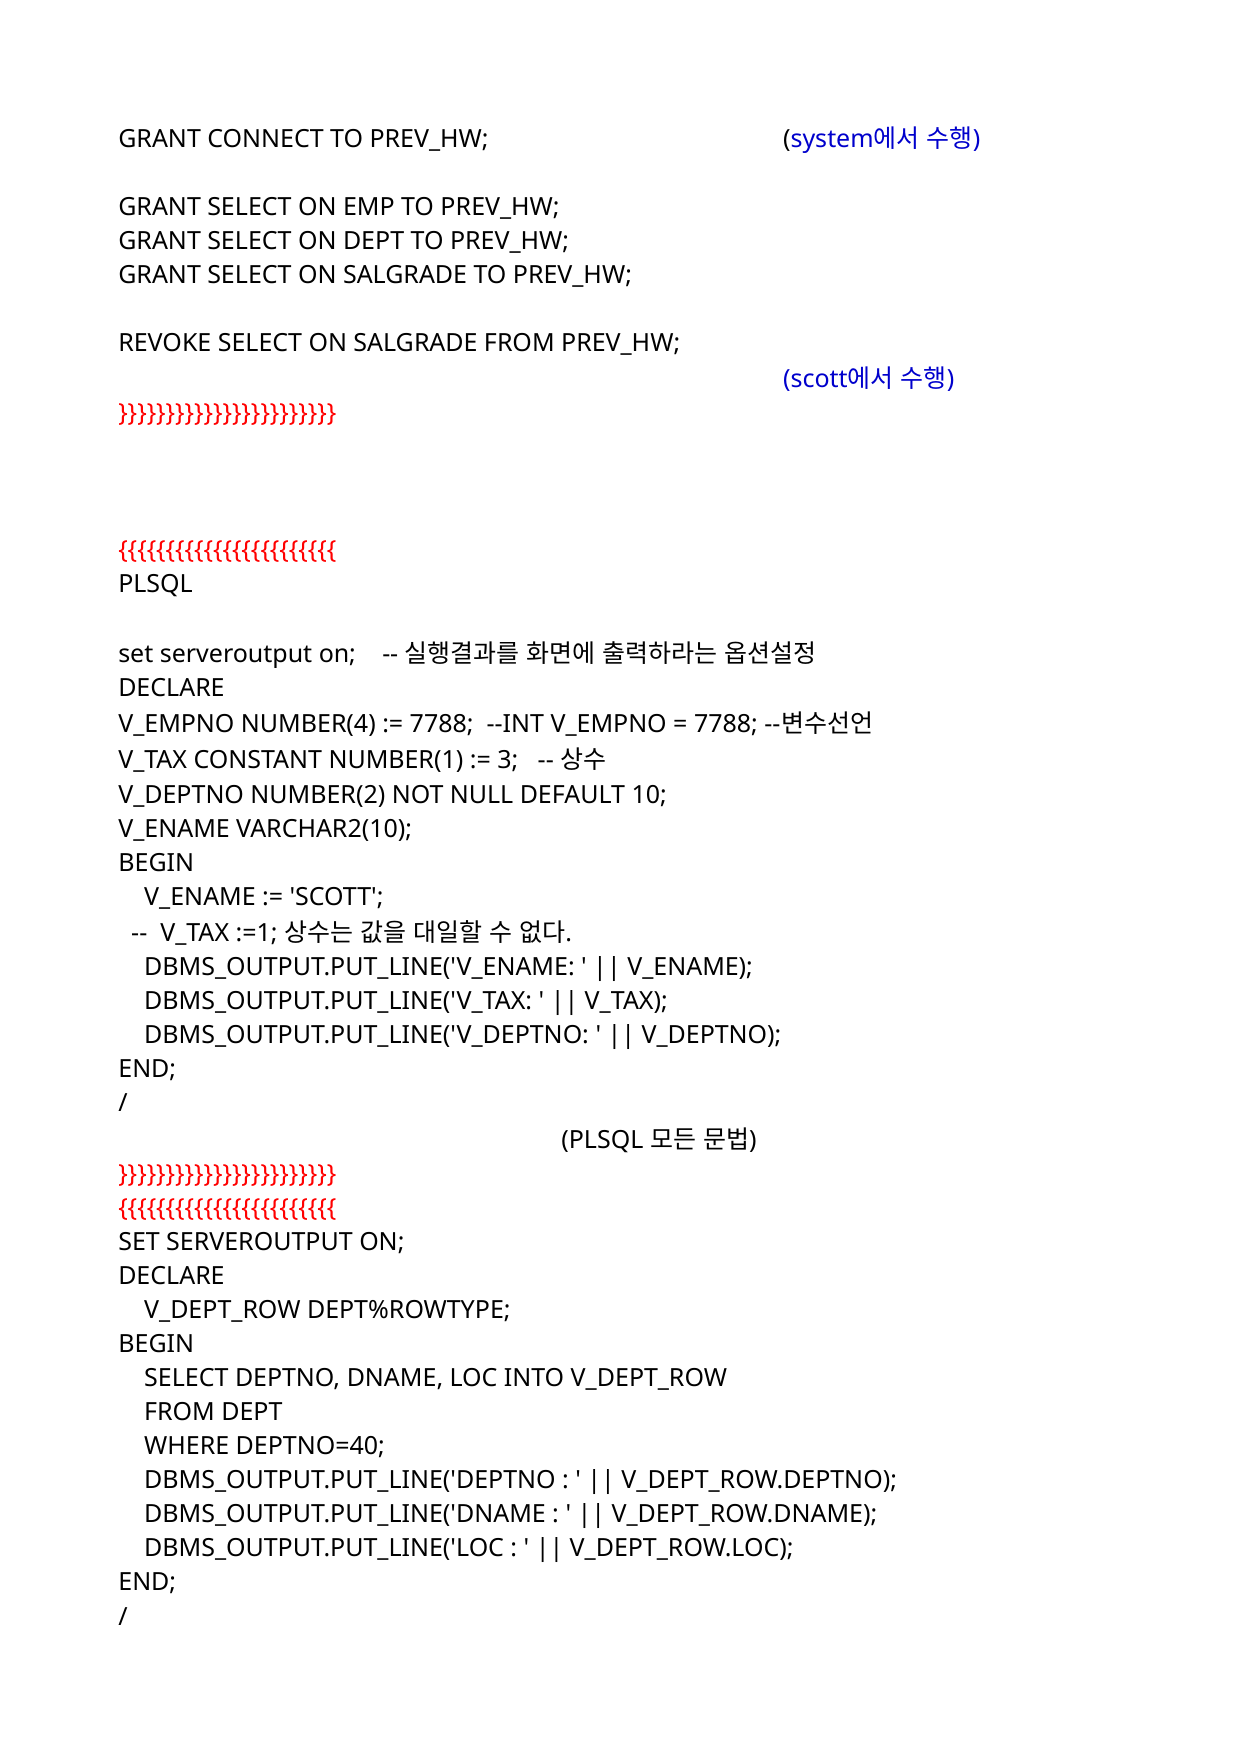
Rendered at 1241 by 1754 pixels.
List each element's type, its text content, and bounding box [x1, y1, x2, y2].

text / [118, 1598, 1122, 1632]
text }}}}}}}}}}}}}}}}}}}}}}} [118, 395, 1122, 429]
text END; [118, 1051, 1122, 1085]
text WHERE DEPTNO=40; [118, 1428, 1122, 1462]
text (scott에서 수행) [118, 359, 1122, 395]
text DBMS_OUTPUT.PUT_LINE('V_TAX: ' || V_TAX); [118, 983, 1122, 1017]
text GRANT SELECT ON SALGRADE TO PREV_HW; [118, 257, 1122, 291]
text DBMS_OUTPUT.PUT_LINE('LOC : ' || V_DEPT_ROW.LOC); [118, 1530, 1122, 1564]
text SET SERVEROUTPUT ON; [118, 1223, 1122, 1257]
text V_ENAME VARCHAR2(10); [118, 810, 1122, 844]
text GRANT CONNECT TO PREV_HW; (system에서 수행) [118, 118, 1122, 154]
text GRANT SELECT ON EMP TO PREV_HW; [118, 188, 1122, 222]
text {{{{{{{{{{{{{{{{{{{{{{{ [118, 1189, 1122, 1223]
text FROM DEPT [118, 1394, 1122, 1428]
text SELECT DEPTNO, DNAME, LOC INTO V_DEPT_ROW [118, 1360, 1122, 1394]
text V_EMPNO NUMBER(4) := 7788; --INT V_EMPNO = 7788; --변수선언 [118, 704, 1122, 740]
text DBMS_OUTPUT.PUT_LINE('DNAME : ' || V_DEPT_ROW.DNAME); [118, 1496, 1122, 1530]
text DBMS_OUTPUT.PUT_LINE('V_DEPTNO: ' || V_DEPTNO); [118, 1017, 1122, 1051]
text DECLARE [118, 670, 1122, 704]
text DBMS_OUTPUT.PUT_LINE('DEPTNO : ' || V_DEPT_ROW.DEPTNO); [118, 1462, 1122, 1496]
text REVOKE SELECT ON SALGRADE FROM PREV_HW; [118, 325, 1122, 359]
text PLSQL [118, 565, 1122, 599]
text set serveroutput on; -- 실행결과를 화면에 출력하라는 옵션설정 [118, 633, 1122, 670]
text BEGIN [118, 1326, 1122, 1360]
text V_ENAME := 'SCOTT'; [118, 878, 1122, 912]
text V_DEPTNO NUMBER(2) NOT NULL DEFAULT 10; [118, 776, 1122, 810]
text / [118, 1085, 1122, 1119]
text BEGIN [118, 844, 1122, 878]
text V_DEPT_ROW DEPT%ROWTYPE; [118, 1292, 1122, 1326]
text {{{{{{{{{{{{{{{{{{{{{{{ [118, 531, 1122, 565]
text GRANT SELECT ON DEPT TO PREV_HW; [118, 222, 1122, 257]
text (PLSQL 모든 문법) [118, 1119, 1122, 1155]
text -- V_TAX :=1; 상수는 값을 대일할 수 없다. [118, 912, 1122, 949]
text }}}}}}}}}}}}}}}}}}}}}}} [118, 1155, 1122, 1189]
text V_TAX CONSTANT NUMBER(1) := 3; -- 상수 [118, 740, 1122, 776]
text END; [118, 1564, 1122, 1598]
text DECLARE [118, 1257, 1122, 1292]
text DBMS_OUTPUT.PUT_LINE('V_ENAME: ' || V_ENAME); [118, 949, 1122, 983]
